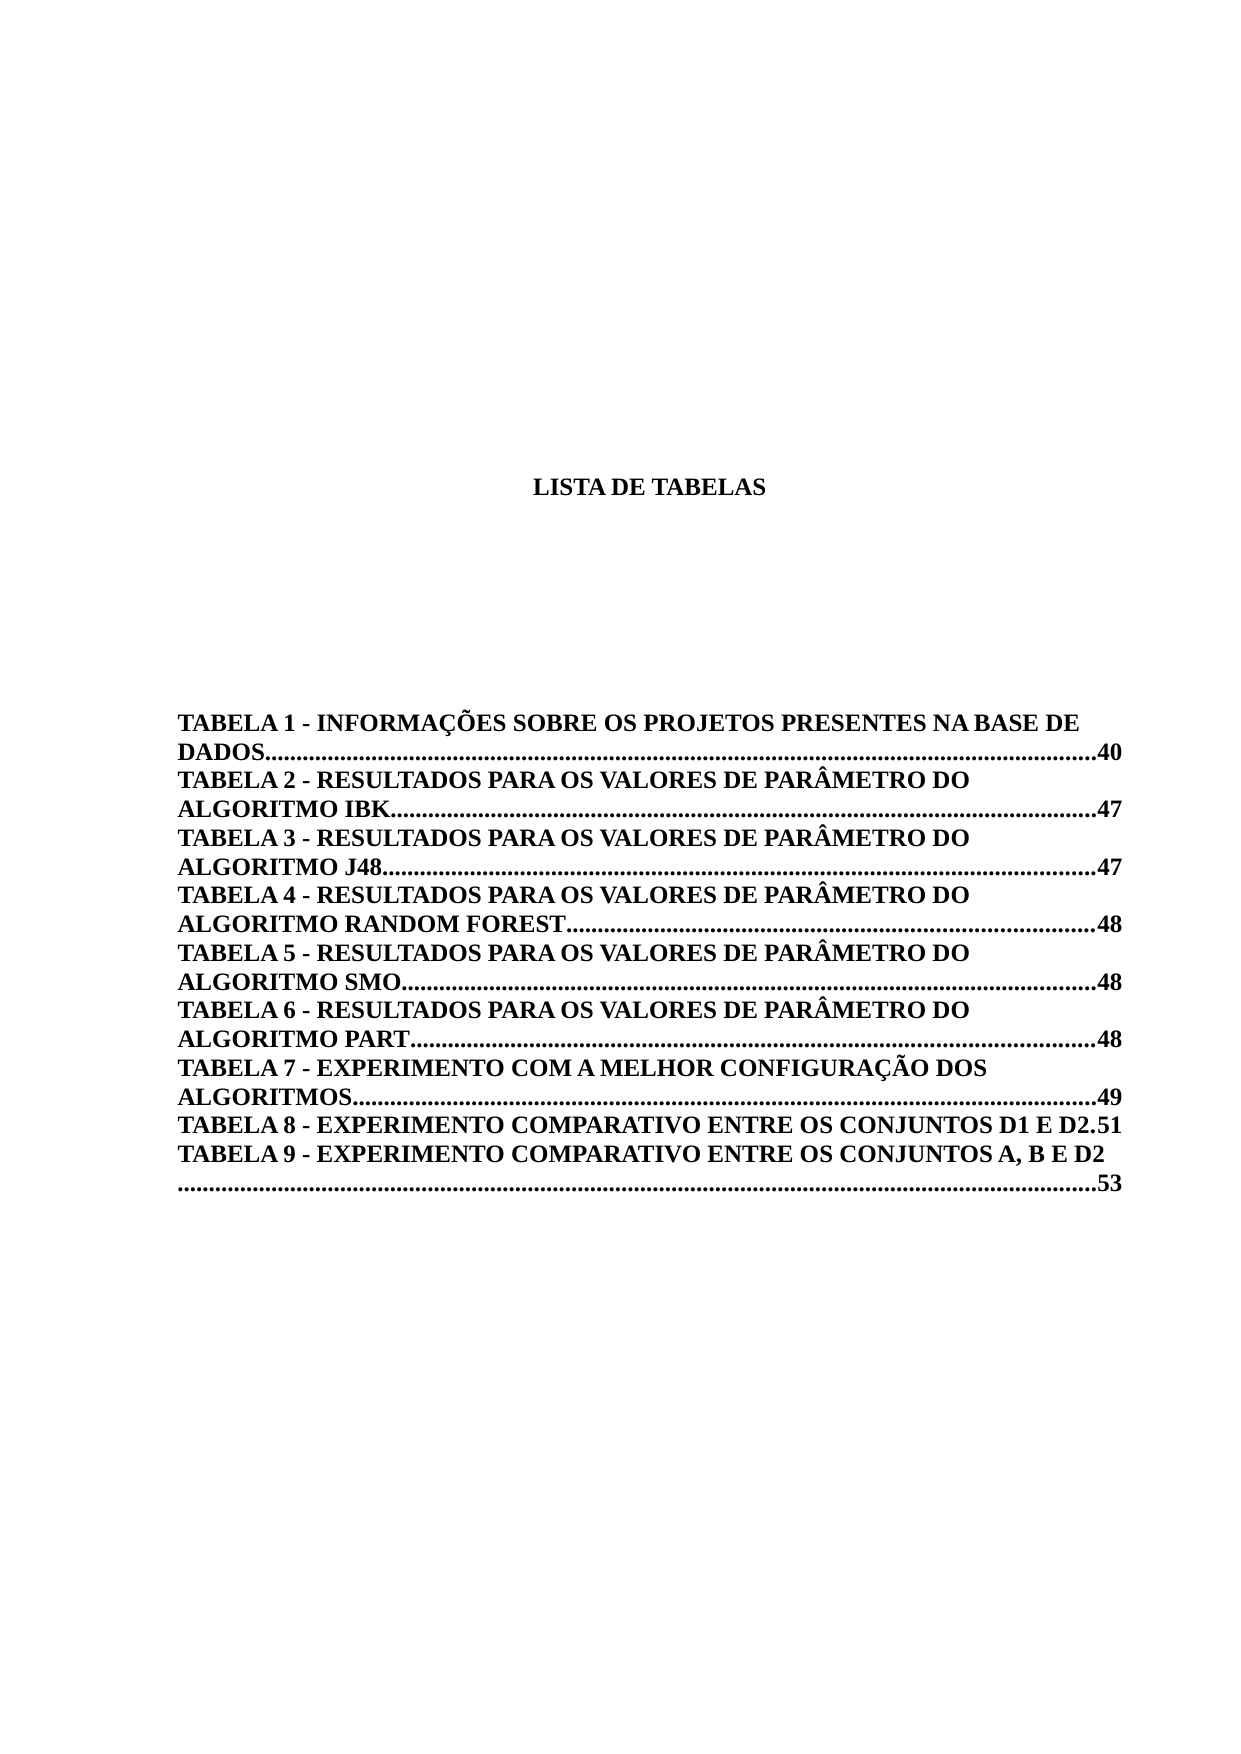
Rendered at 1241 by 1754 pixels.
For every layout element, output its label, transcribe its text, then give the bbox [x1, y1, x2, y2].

text Lista de Tabelas [177, 472, 1122, 501]
text Tabela 5 - Resultados para os valores de parâmetro do algoritmo SMO 48 [177, 938, 1122, 995]
text Tabela 7 - Experimento com a melhor configuração dos algoritmos 49 [177, 1053, 1122, 1110]
text Tabela 6 - Resultados para os valores de parâmetro do algoritmo PART 48 [177, 995, 1122, 1053]
text Tabela 1 - Informações sobre os projetos presentes na base de dados 40 [177, 708, 1122, 765]
text Tabela 9 - Experimento comparativo entre os conjuntos A, B e D2 53 [177, 1139, 1122, 1197]
text Tabela 2 - Resultados para os valores de parâmetro do algoritmo IBk 47 [177, 765, 1122, 823]
text Tabela 4 - Resultados para os valores de parâmetro do algoritmo Random Forest 48 [177, 880, 1122, 938]
text Tabela 3 - Resultados para os valores de parâmetro do algoritmo J48 47 [177, 823, 1122, 880]
text Tabela 8 - Experimento comparativo entre os conjuntos D1 e D2 51 [177, 1110, 1122, 1139]
